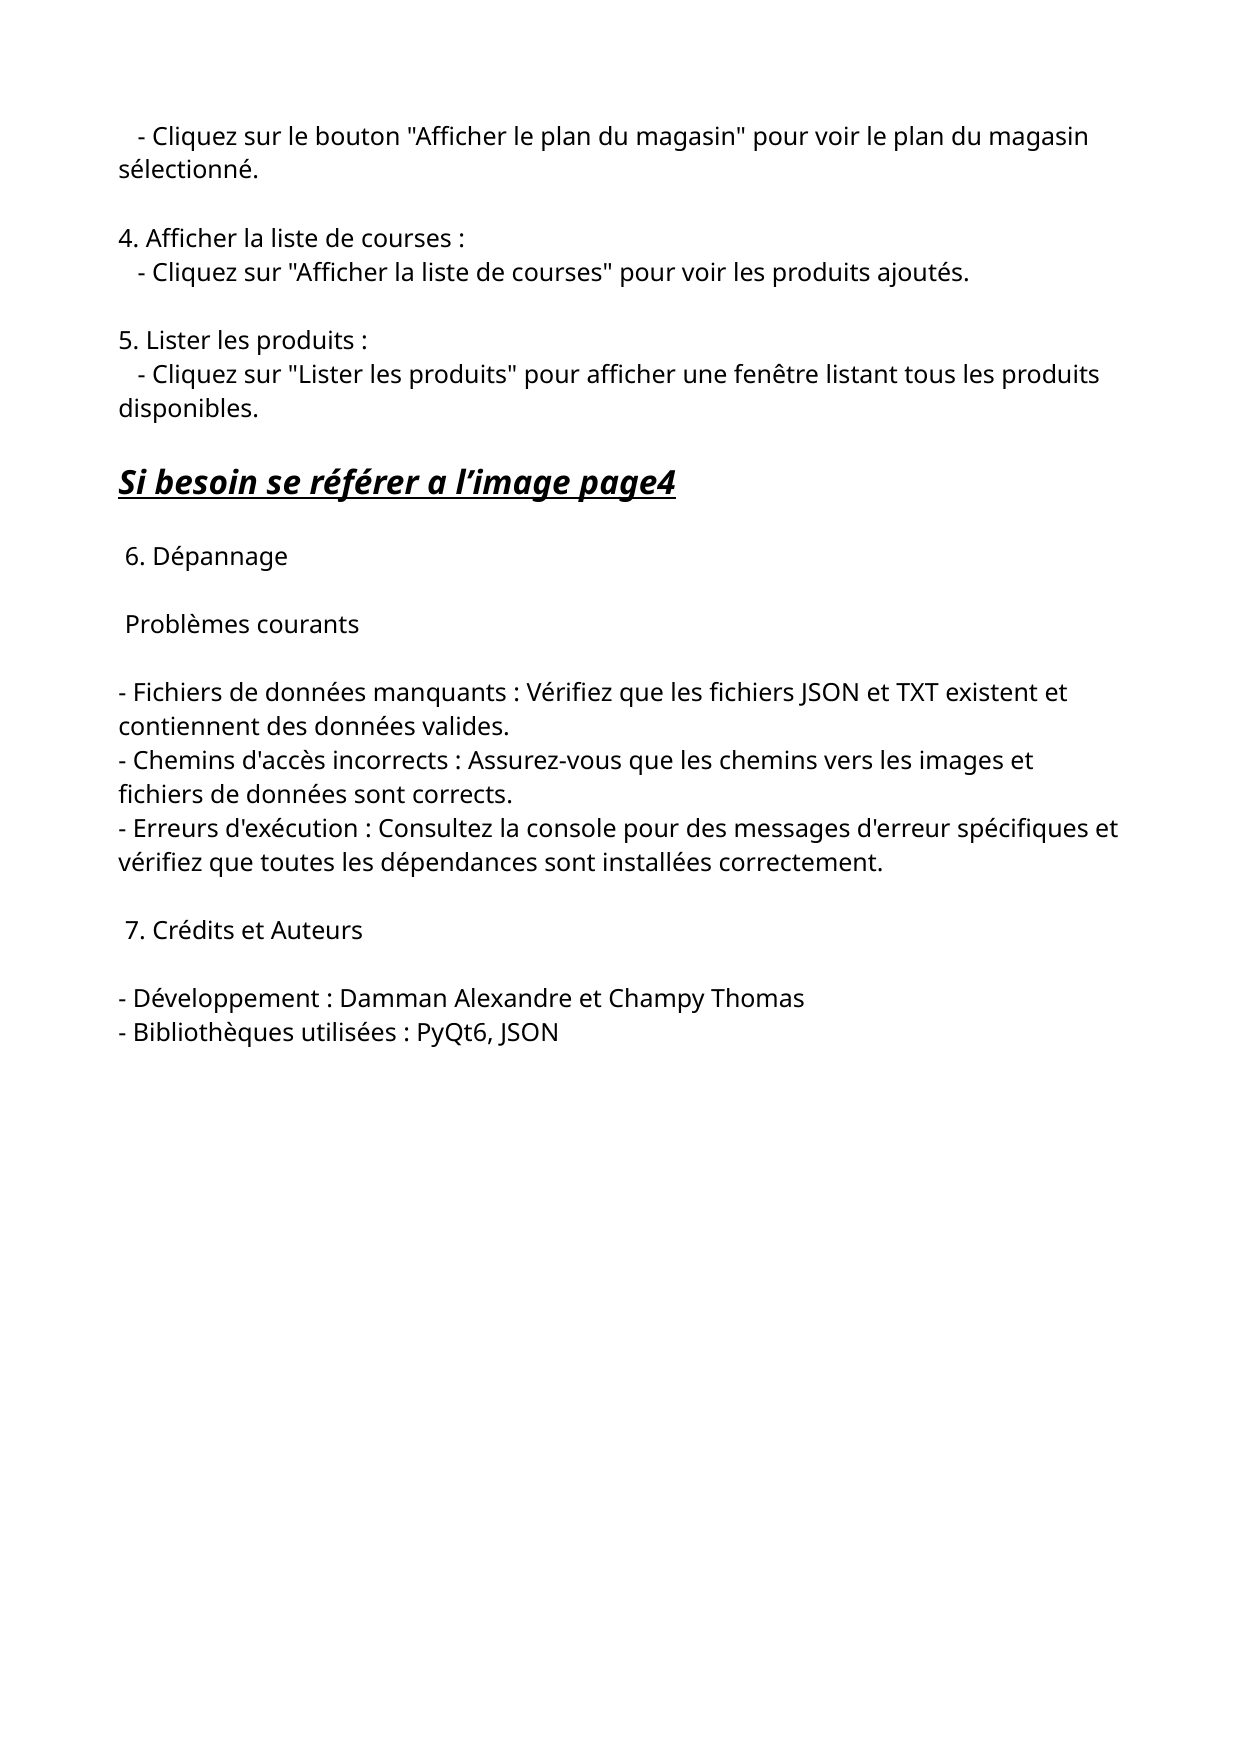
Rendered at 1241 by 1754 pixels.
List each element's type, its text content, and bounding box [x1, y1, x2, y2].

text - Fichiers de données manquants : Vérifiez que les fichiers JSON et TXT existent et contiennent des données valides. [118, 674, 1122, 743]
text - Bibliothèques utilisées : PyQt6, JSON [118, 1015, 1122, 1049]
text 5. Lister les produits : [118, 322, 1122, 357]
text - Cliquez sur le bouton "Afficher le plan du magasin" pour voir le plan du magasin sélectionné. [118, 118, 1122, 186]
text - Erreurs d'exécution : Consultez la console pour des messages d'erreur spécifiques et vérifiez que toutes les dépendances sont installées correctement. [118, 811, 1122, 879]
text Problèmes courants [118, 606, 1122, 640]
text - Développement : Damman Alexandre et Champy Thomas [118, 981, 1122, 1015]
text - Cliquez sur "Lister les produits" pour afficher une fenêtre listant tous les produits disponibles. [118, 357, 1122, 425]
text 6. Dépannage [118, 538, 1122, 572]
text Si besoin se référer a l’image page4 [118, 459, 1122, 504]
text - Chemins d'accès incorrects : Assurez-vous que les chemins vers les images et fichiers de données sont corrects. [118, 743, 1122, 811]
text 4. Afficher la liste de courses : [118, 220, 1122, 254]
text - Cliquez sur "Afficher la liste de courses" pour voir les produits ajoutés. [118, 254, 1122, 288]
text 7. Crédits et Auteurs [118, 913, 1122, 947]
